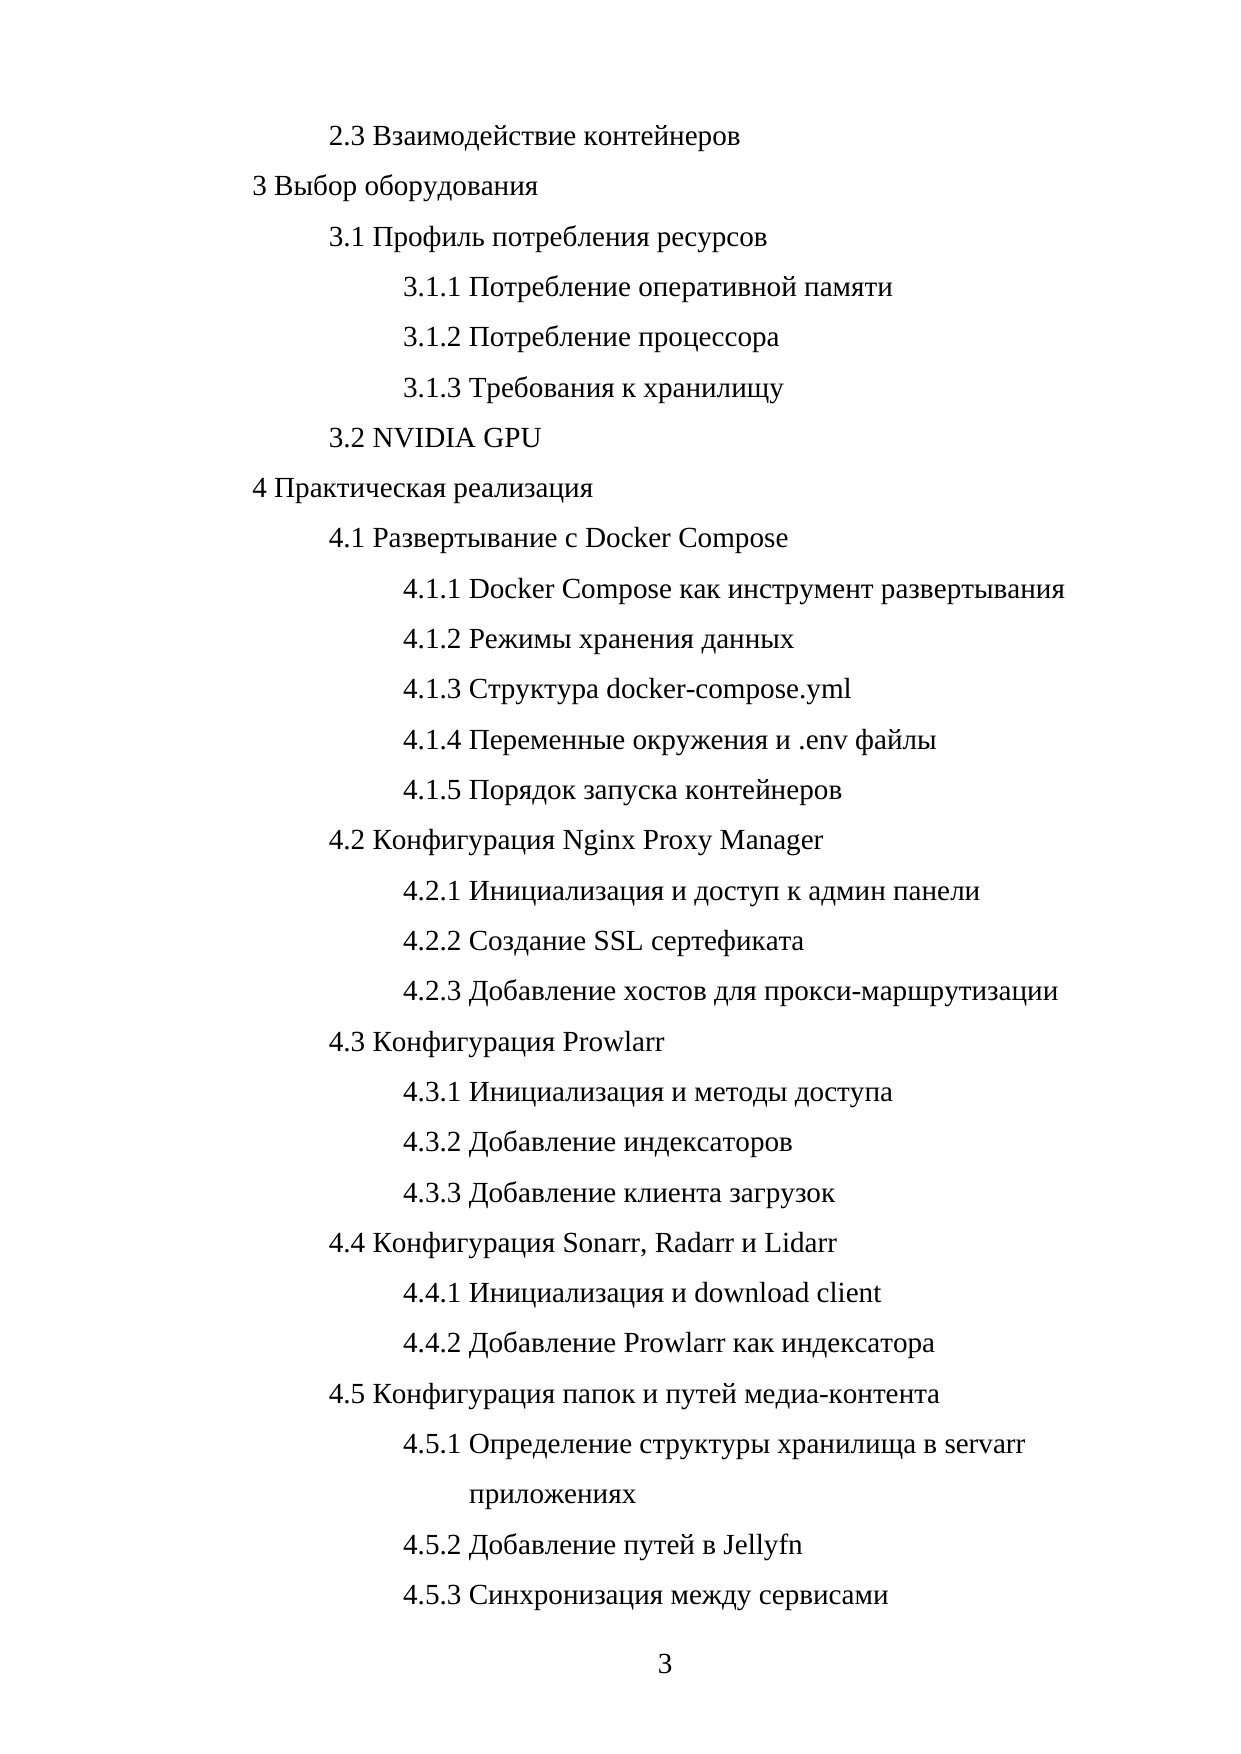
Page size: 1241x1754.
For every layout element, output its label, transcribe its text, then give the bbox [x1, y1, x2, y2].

text 4.1.3 Структура docker-compose.yml [178, 672, 1152, 705]
text 3.1 Профиль потребления ресурсов [178, 219, 1152, 252]
text 4.1.4 Переменные окружения и .env файлы [178, 722, 1152, 755]
text 4.4.2 Добавление Prowlarr как индексатора [178, 1326, 1152, 1359]
text 4.1.1 Docker Compose как инструмент развертывания [178, 571, 1152, 604]
text 4.4.1 Инициализация и download client [178, 1275, 1152, 1309]
text 4.3.1 Инициализация и методы доступа [178, 1074, 1152, 1108]
text 3.1.2 Потребление процессора [178, 319, 1152, 353]
text 4.2.3 Добавление хостов для прокси-маршрутизации [178, 973, 1152, 1007]
text 4.1.2 Режимы хранения данных [178, 621, 1152, 655]
text 4.5 Конфигурация папок и путей медиа-контента [178, 1376, 1152, 1409]
text 3 Выбор оборудования [178, 168, 1152, 202]
text 4.3.3 Добавление клиента загрузок [178, 1175, 1152, 1208]
text 4.2 Конфигурация Nginx Proxy Manager [178, 822, 1152, 856]
text 3.1.1 Потребление оперативной памяти [178, 269, 1152, 303]
text 4.4 Конфигурация Sonarr, Radarr и Lidarr [178, 1225, 1152, 1258]
text 4.3 Конфигурация Prowlarr [178, 1024, 1152, 1057]
text 4.5.3 Синхронизация между сервисами [178, 1577, 1152, 1611]
text 4.2.1 Инициализация и доступ к админ панели [178, 873, 1152, 906]
text 4 Практическая реализация [178, 470, 1152, 504]
text 4.3.2 Добавление индексаторов [178, 1124, 1152, 1158]
text 4.5.1 Определение структуры хранилища в servarr приложениях [178, 1426, 1152, 1510]
text 2.3 Взаимодействие контейнеров [178, 118, 1152, 152]
text 4.1 Развертывание с Docker Compose [178, 521, 1152, 554]
text 4.5.2 Добавление путей в Jellyfn [178, 1527, 1152, 1560]
text 4.1.5 Порядок запуска контейнеров [178, 772, 1152, 806]
text 3.1.3 Требования к хранилищу [178, 370, 1152, 403]
text 3.2 NVIDIA GPU [178, 420, 1152, 453]
text 4.2.2 Создание SSL сертефиката [178, 923, 1152, 957]
